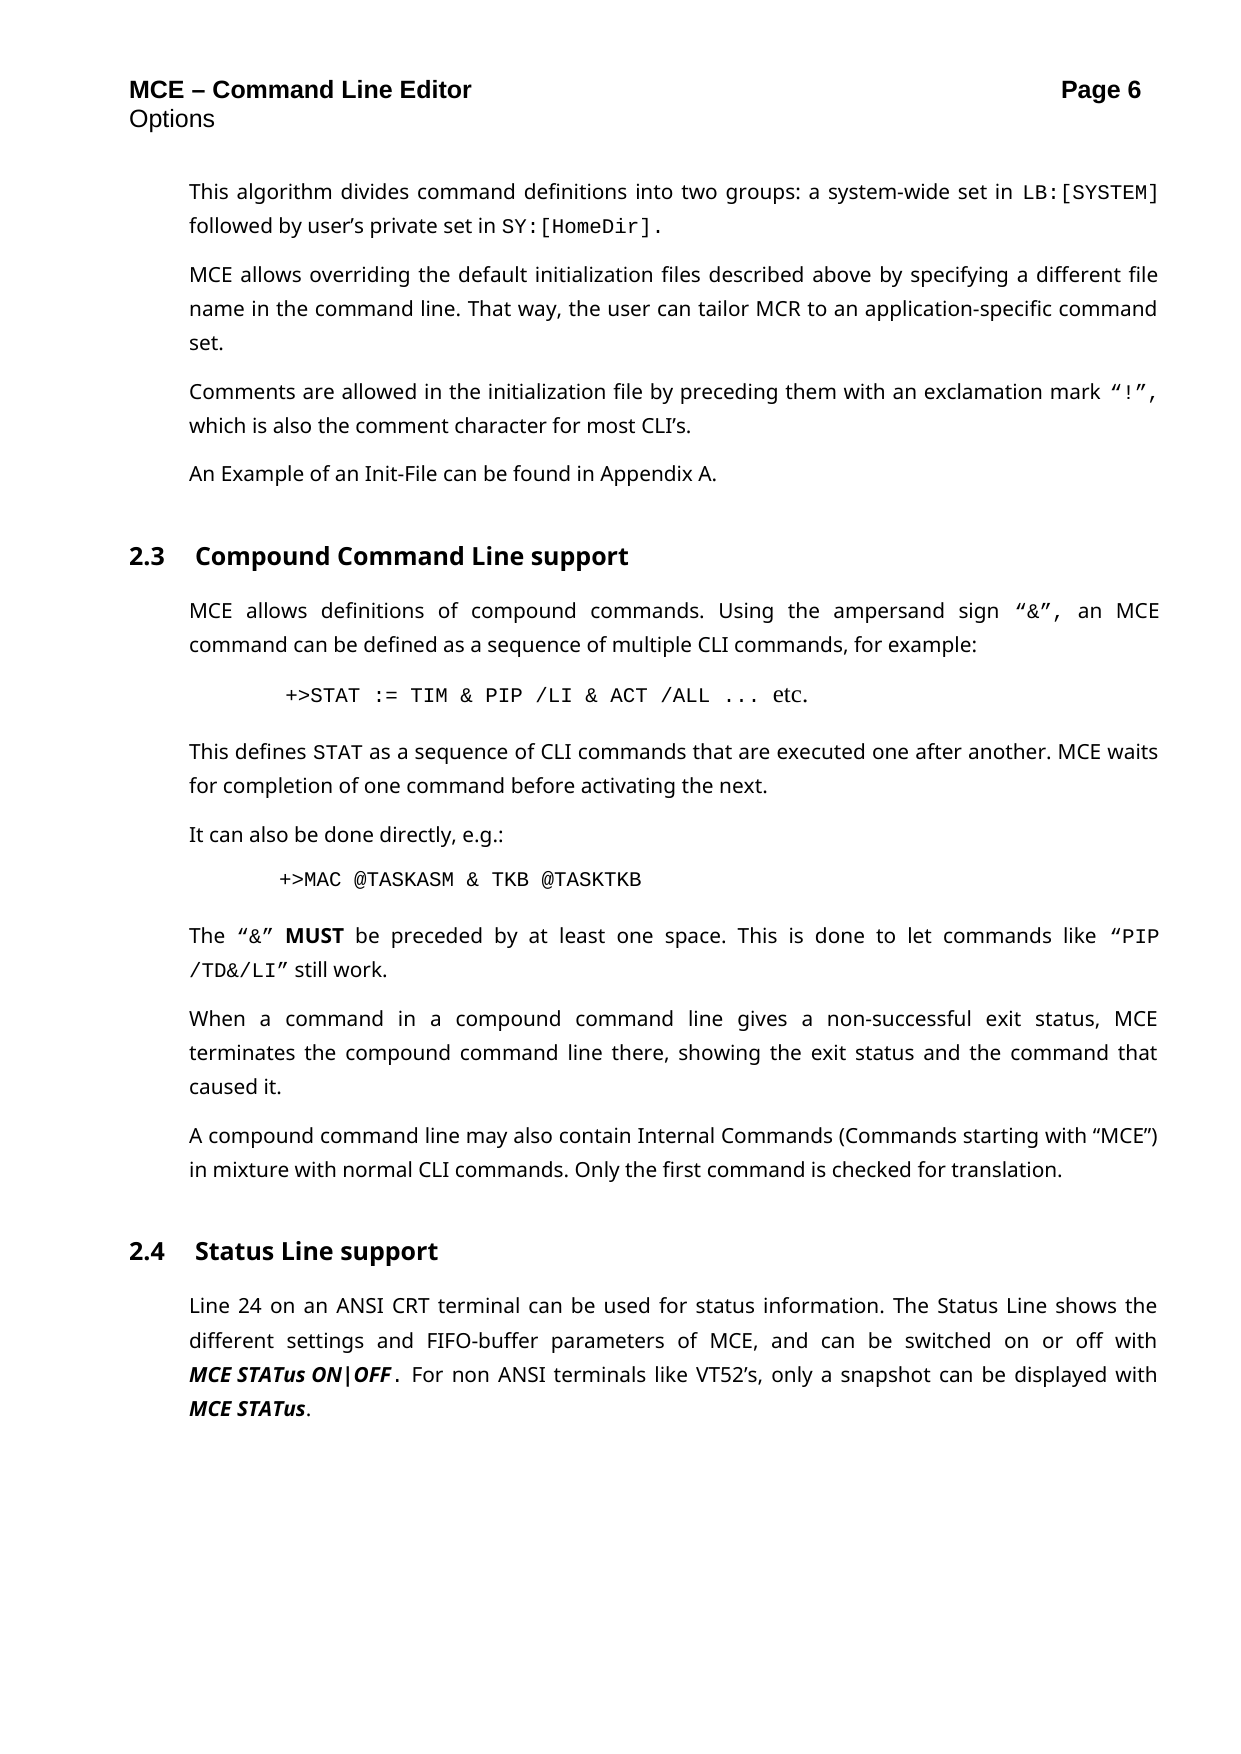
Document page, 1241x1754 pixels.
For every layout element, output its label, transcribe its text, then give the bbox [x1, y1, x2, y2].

text This defines STAT as a sequence of CLI commands that are executed one after another. MCE waits for completion of one command before activating the next. [189, 737, 1159, 800]
text MCE allows overriding the default initialization files described above by specifying a different file name in the command line. That way, the user can tailor MCR to an application-specific command set. [189, 260, 1159, 357]
text It can also be done directly, e.g.: [189, 820, 1159, 849]
text This algorithm divides command definitions into two groups: a system-wide set in LB:[SYSTEM] followed by user’s private set in SY:[HomeDir]. [189, 177, 1159, 240]
subtitle Compound Command Line support [129, 538, 1159, 572]
text +>STAT := TIM & PIP /LI & ACT /ALL ... etc. [279, 679, 1159, 709]
text MCE allows definitions of compound commands. Using the ampersand sign “&”, an MCE command can be defined as a sequence of multiple CLI commands, for example: [189, 596, 1159, 659]
text A compound command line may also contain Internal Commands (Commands starting with “MCE”) in mixture with normal CLI commands. Only the first command is checked for translation. [189, 1121, 1159, 1183]
subtitle Status Line support [129, 1234, 1159, 1268]
text Line 24 on an ANSI CRT terminal can be used for status information. The Status Line shows the different settings and FIFO-buffer parameters of MCE, and can be switched on or off with MCE STATus ON|OFF. For non ANSI terminals like VT52’s, only a snapshot can be displayed with MCE STATus. [189, 1292, 1159, 1422]
text An Example of an Init-File can be found in Appendix A. [189, 459, 1159, 488]
text +>MAC @TASKASM & TKB @TASKTKB [279, 869, 1159, 892]
text Comments are allowed in the initialization file by preceding them with an exclamation mark “!”, which is also the comment character for most CLI’s. [189, 377, 1159, 439]
text The “&” MUST be preceded by at least one space. This is done to let commands like “PIP /TD&/LI” still work. [189, 921, 1159, 984]
text When a command in a compound command line gives a non-successful exit status, MCE terminates the compound command line there, showing the exit status and the command that caused it. [189, 1004, 1159, 1101]
